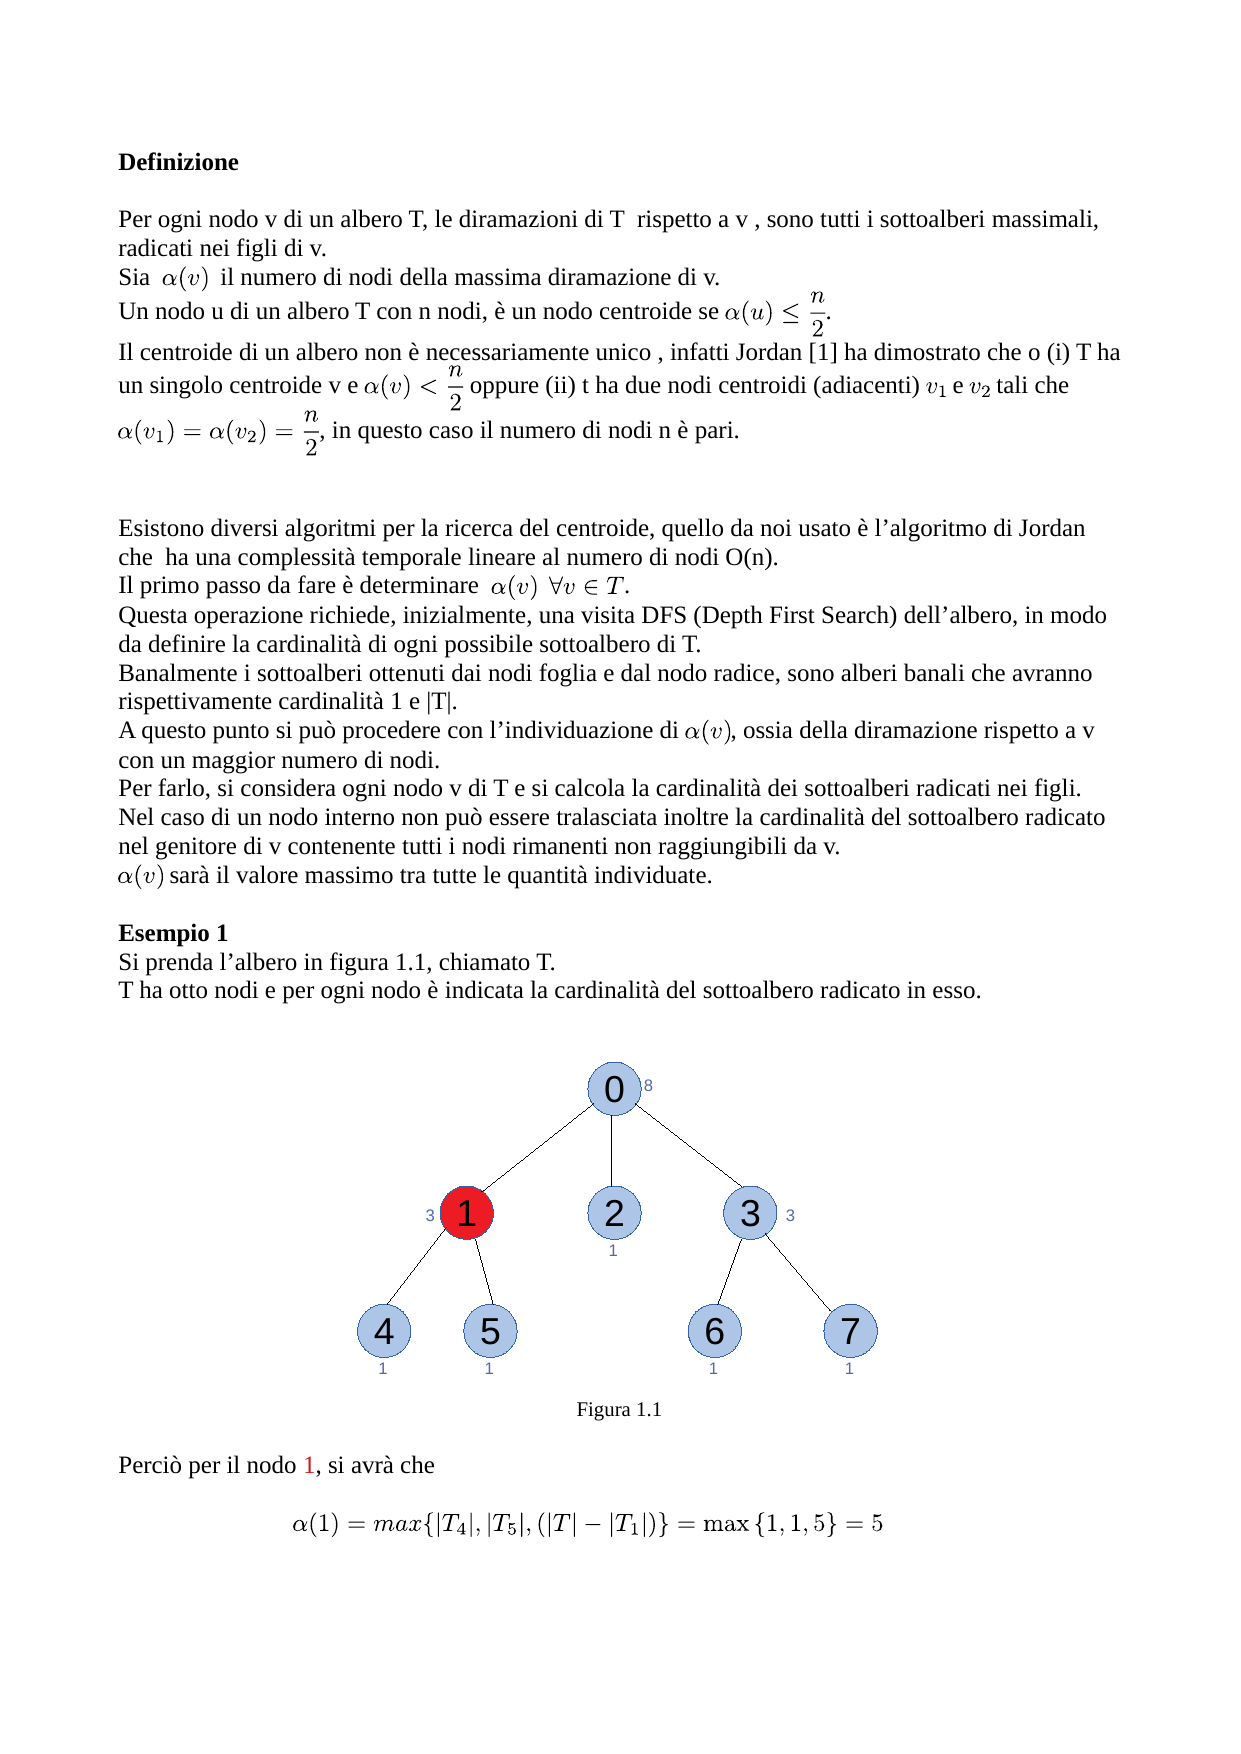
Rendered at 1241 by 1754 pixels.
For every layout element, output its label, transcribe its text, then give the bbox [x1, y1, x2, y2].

text Il centroide di un albero non è necessariamente unico , infatti Jordan [1] ha dimostrato che o (i) T ha un singolo centroide v e oppure (ii) t ha due nodi centroidi (adiacenti) e tali che , in questo caso il numero di nodi n è pari. [118, 337, 1122, 456]
text Esempio 1 [118, 918, 1122, 947]
text A questo punto si può procedere con l’individuazione di , ossia della diramazione rispetto a v con un maggior numero di nodi. [118, 715, 1122, 773]
text Figura 1.1 [118, 1397, 1122, 1421]
text Banalmente i sottoalberi ottenuti dai nodi foglia e dal nodo radice, sono alberi banali che avranno rispettivamente cardinalità 1 e |T|. [118, 658, 1122, 715]
text Si prenda l’albero in figura 1.1, chiamato T. [118, 947, 1122, 976]
text Il primo passo da fare è determinare . [118, 571, 1122, 600]
text T ha otto nodi e per ogni nodo è indicata la cardinalità del sottoalbero radicato in esso. [118, 976, 1122, 1004]
text Sia il numero di nodi della massima diramazione di v. [118, 262, 1122, 291]
text Definizione [118, 147, 1122, 176]
text Esistono diversi algoritmi per la ricerca del centroide, quello da noi usato è l’algoritmo di Jordan che ha una complessità temporale lineare al numero di nodi O(n). [118, 513, 1122, 571]
text Per ogni nodo v di un albero T, le diramazioni di T rispetto a v , sono tutti i sottoalberi massimali, radicati nei figli di v. [118, 204, 1122, 262]
text Per farlo, si considera ogni nodo v di T e si calcola la cardinalità dei sottoalberi radicati nei figli. [118, 773, 1122, 802]
text Questa operazione richiede, inizialmente, una visita DFS (Depth First Search) dell’albero, in modo da definire la cardinalità di ogni possibile sottoalbero di T. [118, 600, 1122, 658]
text Perciò per il nodo 1, si avrà che [118, 1450, 1122, 1479]
text Nel caso di un nodo interno non può essere tralasciata inoltre la cardinalità del sottoalbero radicato nel genitore di v contenente tutti i nodi rimanenti non raggiungibili da v. [118, 802, 1122, 860]
text sarà il valore massimo tra tutte le quantità individuate. [118, 860, 1122, 889]
text Un nodo u di un albero T con n nodi, è un nodo centroide se [118, 291, 812, 337]
text . [822, 291, 1122, 337]
